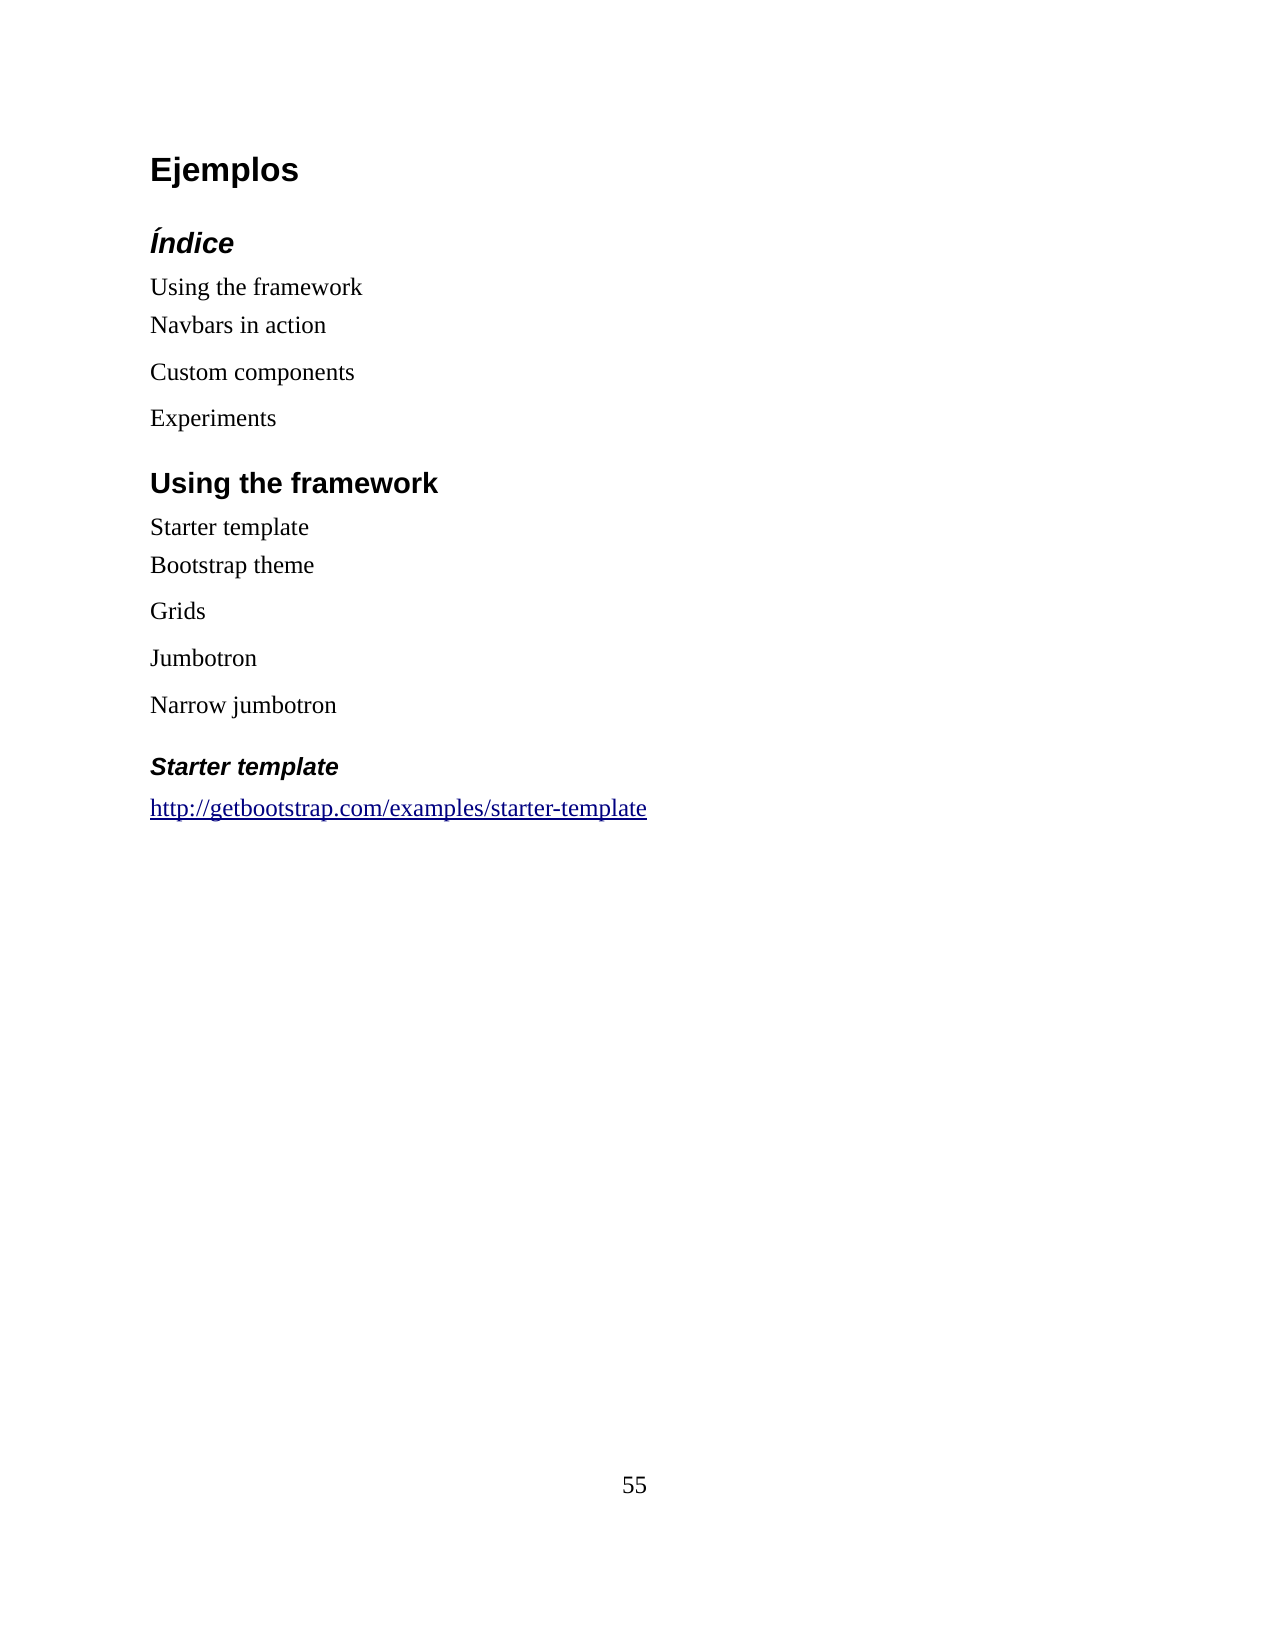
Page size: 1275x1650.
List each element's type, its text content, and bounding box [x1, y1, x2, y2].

text Starter template [150, 512, 1125, 541]
subtitle Ejemplos [150, 150, 1125, 189]
text Grids [150, 596, 1125, 625]
subtitle Starter template [150, 752, 1125, 781]
text Experiments [150, 403, 1125, 432]
subtitle Using the framework [150, 466, 1125, 499]
text Using the framework [150, 272, 1125, 301]
subtitle Índice [150, 226, 1125, 260]
text http://getbootstrap.com/examples/starter-template [150, 793, 1125, 822]
text Navbars in action [150, 310, 1125, 339]
text Bootstrap theme [150, 550, 1125, 578]
text Jumbotron [150, 643, 1125, 672]
text Custom components [150, 357, 1125, 385]
text Narrow jumbotron [150, 690, 1125, 718]
